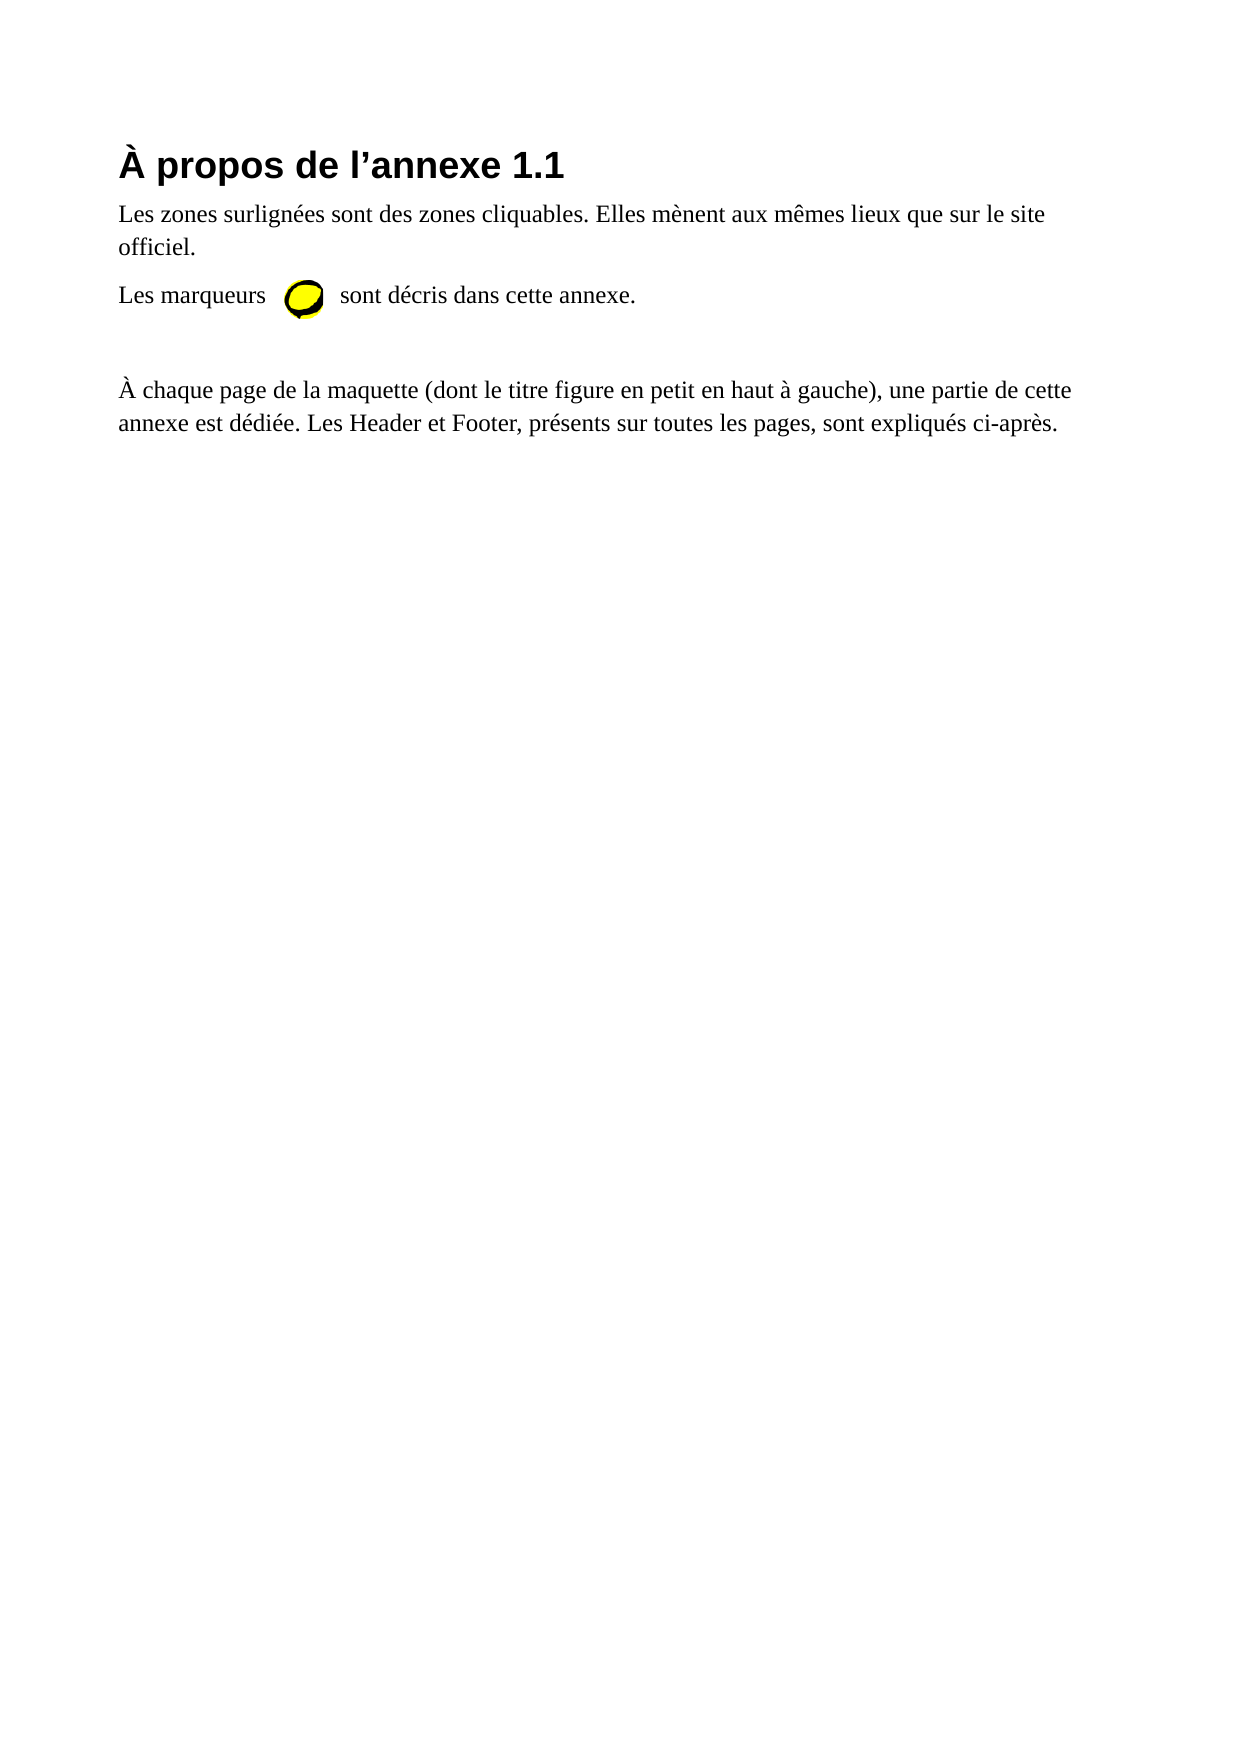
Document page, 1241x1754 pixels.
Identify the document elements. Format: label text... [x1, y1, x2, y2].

text Les zones surlignées sont des zones cliquables. Elles mènent aux mêmes lieux que sur le site officiel. [118, 199, 1122, 261]
text sont décris dans cette annexe. [324, 280, 1122, 309]
text Les marqueurs [118, 280, 284, 309]
subtitle À propos de l’annexe 1.1 [118, 143, 1122, 187]
text À chaque page de la maquette (dont le titre figure en petit en haut à gauche), une partie de cette annexe est dédiée. Les Header et Footer, présents sur toutes les pages, sont expliqués ci-après. [118, 375, 1122, 437]
picture [284, 280, 324, 319]
